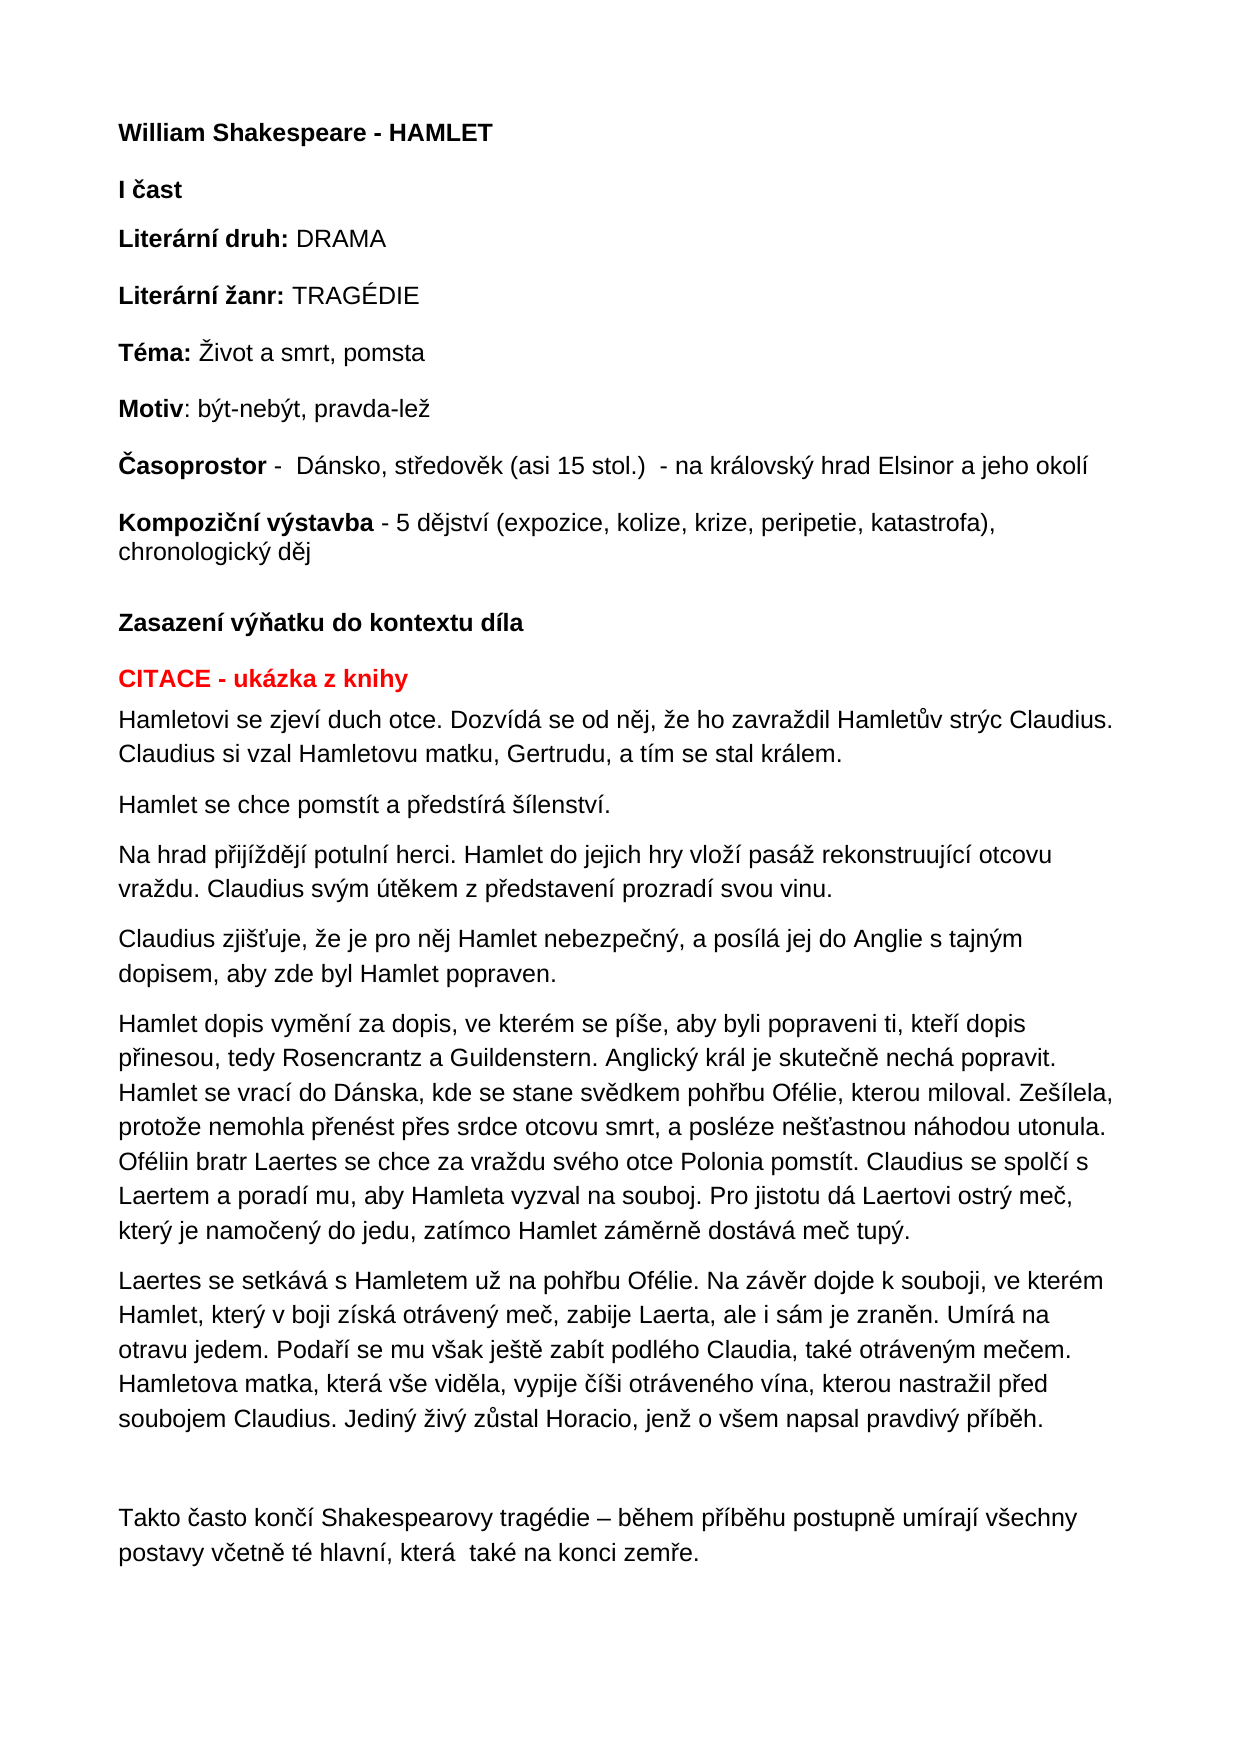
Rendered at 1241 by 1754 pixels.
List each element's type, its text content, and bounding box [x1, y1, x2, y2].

text Takto často končí Shakespearovy tragédie – během příběhu postupně umírají všechny postavy včetně té hlavní, která také na konci zemře. [118, 1503, 1122, 1566]
text Literární druh: DRAMA [118, 224, 1122, 253]
text Časoprostor - Dánsko, středověk (asi 15 stol.) - na královský hrad Elsinor a jeho okolí [118, 451, 1122, 480]
text Hamletovi se zjeví duch otce. Dozvídá se od něj, že ho zavraždil Hamletův strýc Claudius. Claudius si vzal Hamletovu matku, Gertrudu, a tím se stal králem. [118, 705, 1122, 768]
text Laertes se setkává s Hamletem už na pohřbu Ofélie. Na závěr dojde k souboji, ve kterém Hamlet, který v boji získá otrávený meč, zabije Laerta, ale i sám je zraněn. Umírá na otravu jedem. Podaří se mu však ještě zabít podlého Claudia, také otráveným mečem. Hamletova matka, která vše viděla, vypije číši otráveného vína, kterou nastražil před soubojem Claudius. Jediný živý zůstal Horacio, jenž o všem napsal pravdivý příběh. [118, 1266, 1122, 1432]
text Zasazení výňatku do kontextu díla [118, 608, 1122, 637]
text Na hrad přijíždějí potulní herci. Hamlet do jejich hry vloží pasáž rekonstruující otcovu vraždu. Claudius svým útěkem z představení prozradí svou vinu. [118, 840, 1122, 903]
text Claudius zjišťuje, že je pro něj Hamlet nebezpečný, a posílá jej do Anglie s tajným dopisem, aby zde byl Hamlet popraven. [118, 924, 1122, 987]
text Kompoziční výstavba - 5 dějství (expozice, kolize, krize, peripetie, katastrofa), chronologický děj [118, 508, 1122, 565]
text Hamlet dopis vymění za dopis, ve kterém se píše, aby byli popraveni ti, kteří dopis přinesou, tedy Rosencrantz a Guildenstern. Anglický král je skutečně nechá popravit. Hamlet se vrací do Dánska, kde se stane svědkem pohřbu Ofélie, kterou miloval. Zešílela, protože nemohla přenést přes srdce otcovu smrt, a posléze nešťastnou náhodou utonula. Oféliin bratr Laertes se chce za vraždu svého otce Polonia pomstít. Claudius se spolčí s Laertem a poradí mu, aby Hamleta vyzval na souboj. Pro jistotu dá Laertovi ostrý meč, který je namočený do jedu, zatímco Hamlet záměrně dostává meč tupý. [118, 1009, 1122, 1244]
text William Shakespeare - HAMLET [118, 118, 1122, 147]
text I čast [118, 175, 1122, 204]
text Hamlet se chce pomstít a předstírá šílenství. [118, 789, 1122, 818]
text Téma: Život a smrt, pomsta [118, 337, 1122, 366]
text Literární žanr: TRAGÉDIE [118, 281, 1122, 309]
text Motiv: být-nebýt, pravda-lež [118, 394, 1122, 423]
text CITACE - ukázka z knihy [118, 664, 1122, 692]
